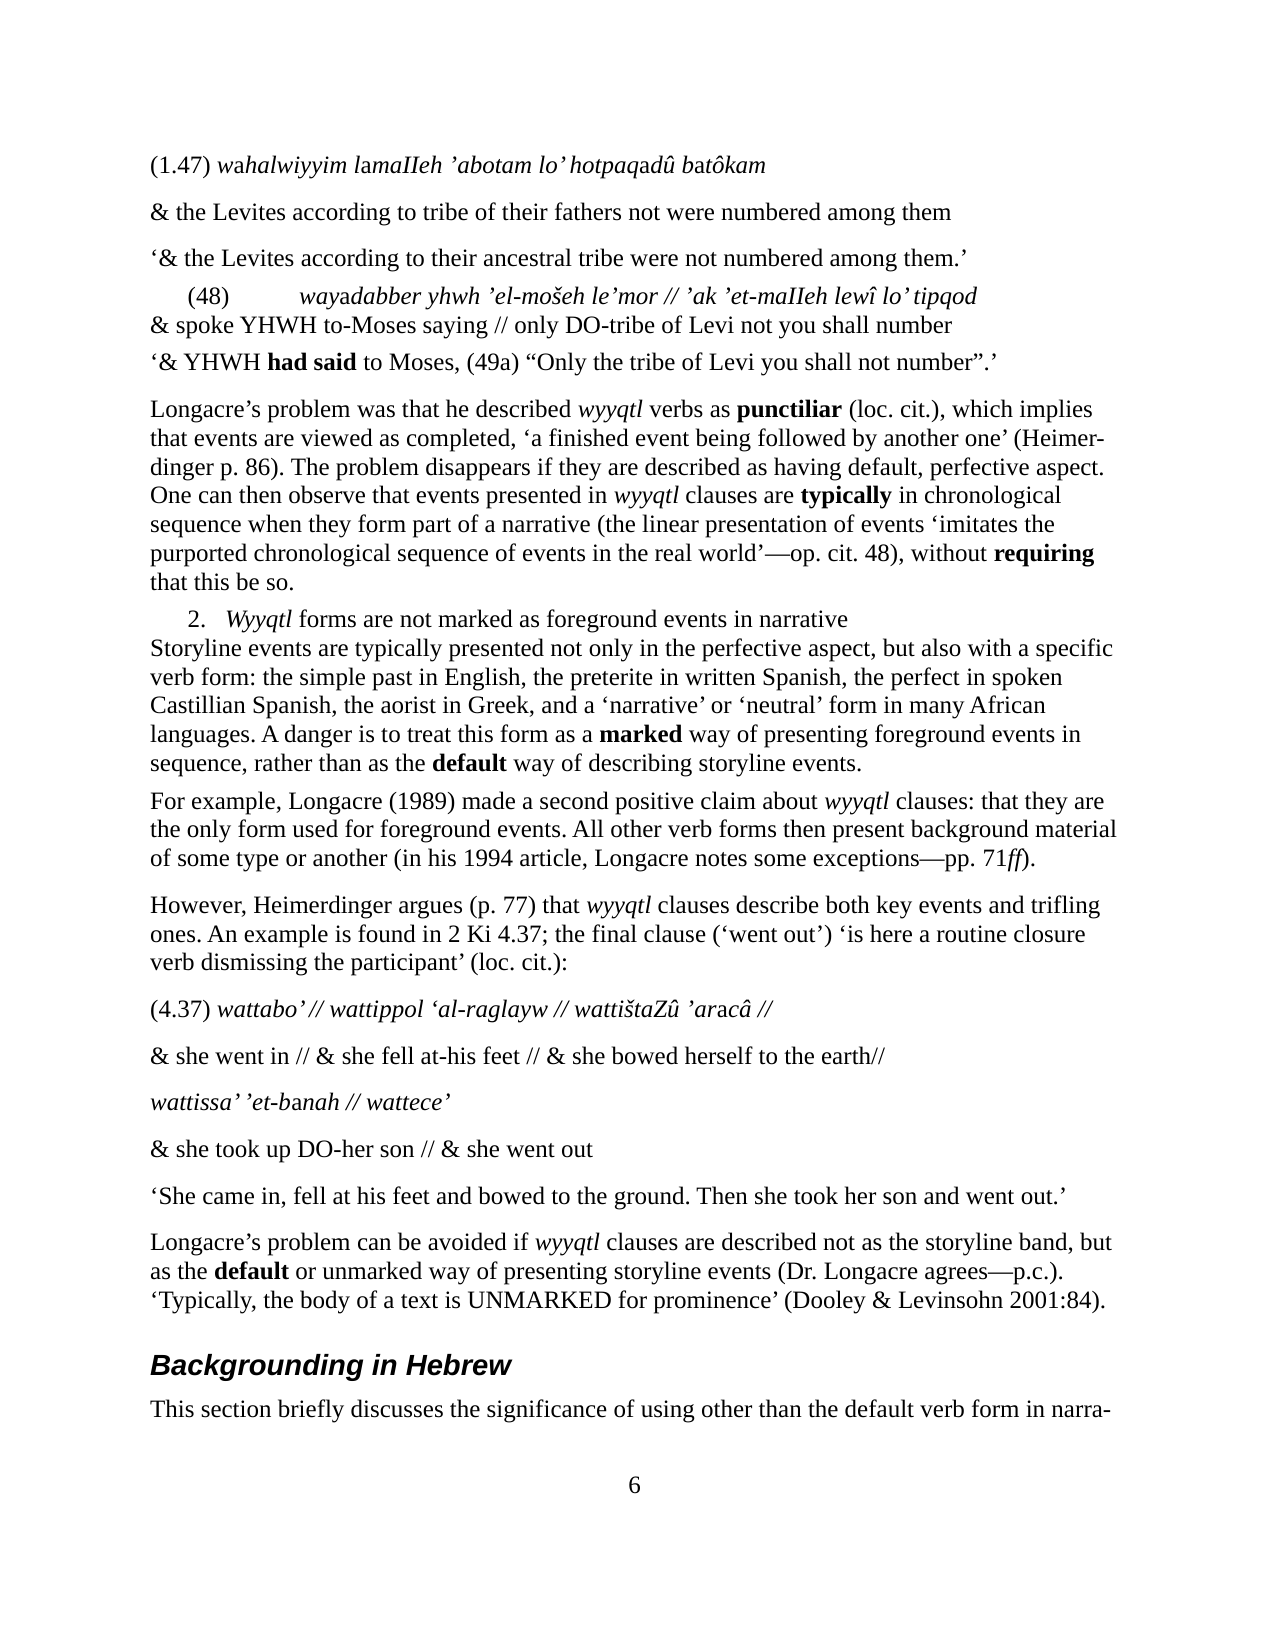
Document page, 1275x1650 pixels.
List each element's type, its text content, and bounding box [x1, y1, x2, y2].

text Longacre’s problem was that he described wyyqtl verbs as punctiliar (loc. cit.), which implies that events are viewed as completed, ‘a finished event being followed by another one’ (Heimer- dinger p. 86). The problem disappears if they are described as having default, perfective aspect. One can then observe that events presented in wyyqtl clauses are typically in chronological sequence when they form part of a narrative (the linear presentation of events ‘imitates the purported chronological sequence of events in the real world’—op. cit. 48), without requiring that this be so. [150, 394, 1125, 595]
text & she went in // & she fell at-his feet // & she bowed herself to the earth// [150, 1041, 1125, 1069]
text ‘& the Levites according to their ancestral tribe were not numbered among them.’ [150, 243, 1125, 272]
text Longacre’s problem can be avoided if wyyqtl clauses are described not as the storyline band, but as the default or unmarked way of presenting storyline events (Dr. Longacre agrees—p.c.). ‘Typically, the body of a text is UNMARKED for prominence’ (Dooley & Levinsohn 2001:84). [150, 1227, 1125, 1314]
text wattissa’ ’et-banah // wattece’ [150, 1087, 1125, 1116]
text This section briefly discusses the significance of using other than the default verb form in narra- [150, 1394, 1125, 1422]
text For example, Longacre (1989) made a second positive claim about wyyqtl clauses: that they are the only form used for foreground events. All other verb forms then present background material of some type or another (in his 1994 article, Longacre notes some exceptions—pp. 71ff). [150, 786, 1125, 872]
text & she took up DO-her son // & she went out [150, 1134, 1125, 1163]
text However, Heimerdinger argues (p. 77) that wyyqtl clauses describe both key events and trifling ones. An example is found in 2 Ki 4.37; the final clause (‘went out’) ‘is here a routine closure verb dismissing the participant’ (loc. cit.): [150, 890, 1125, 976]
text (1.47) wahalwiyyim lamaIIeh ’abotam lo’ hotpaqadû batôkam [150, 150, 1125, 179]
text (4.37) wattabo’ // wattippol ‘al-raglayw // wattištaZû ’aracâ // [150, 994, 1125, 1023]
subtitle Backgrounding in Hebrew [150, 1348, 1125, 1381]
list Wyyqtl forms are not marked as foreground events in narrative [187, 604, 1125, 633]
list wayadabber yhwh ’el-mošeh le’mor // ’ak ’et-maIIeh lewî lo’ tipqod [187, 281, 1125, 310]
text Storyline events are typically presented not only in the perfective aspect, but also with a specific verb form: the simple past in English, the preterite in written Spanish, the perfect in spoken Castillian Spanish, the aorist in Greek, and a ‘narrative’ or ‘neutral’ form in many African languages. A danger is to treat this form as a marked way of presenting foreground events in sequence, rather than as the default way of describing storyline events. [150, 633, 1125, 777]
text & the Levites according to tribe of their fathers not were numbered among them [150, 197, 1125, 225]
text & spoke YHWH to-Moses saying // only DO-tribe of Levi not you shall number [150, 310, 1125, 338]
text ‘She came in, fell at his feet and bowed to the ground. Then she took her son and went out.’ [150, 1181, 1125, 1209]
text ‘& YHWH had said to Moses, (49a) “Only the tribe of Levi you shall not number”.’ [150, 347, 1125, 376]
